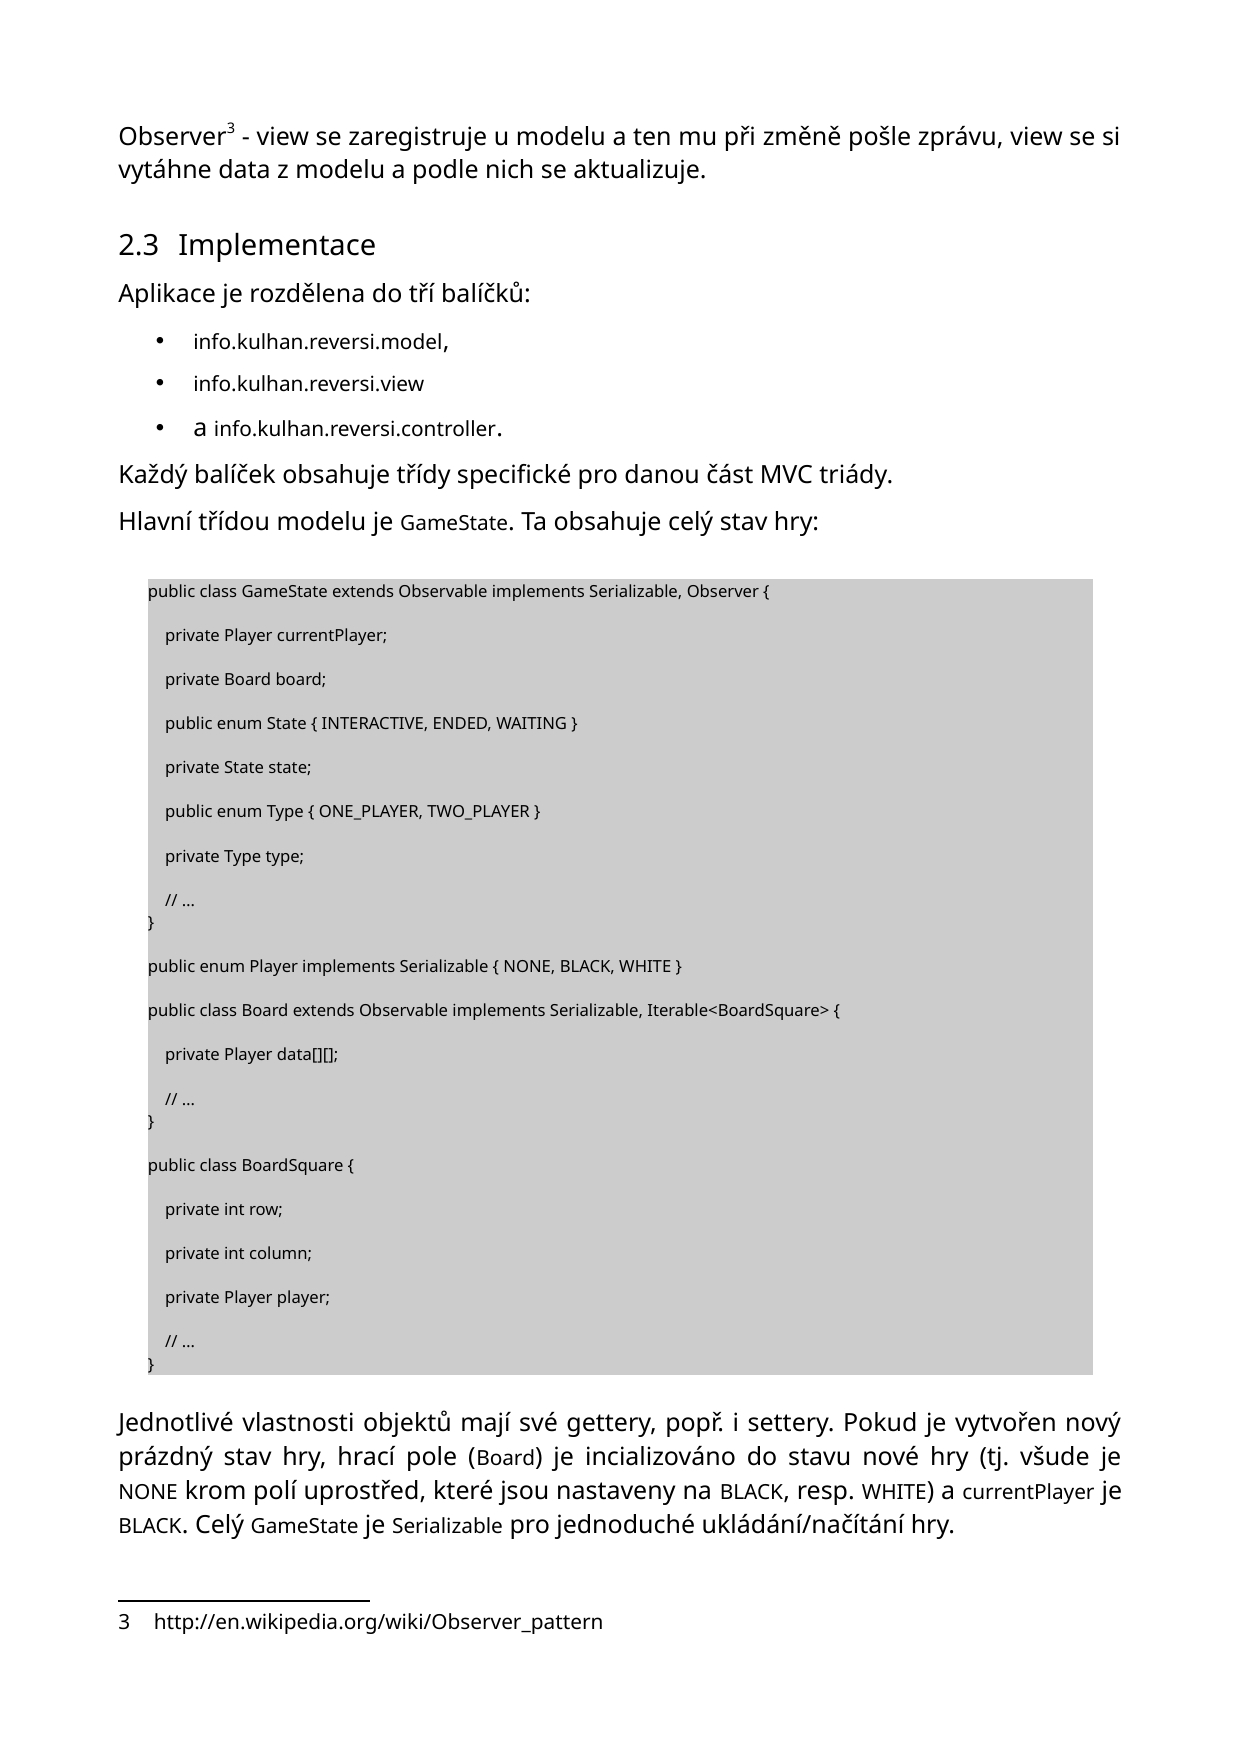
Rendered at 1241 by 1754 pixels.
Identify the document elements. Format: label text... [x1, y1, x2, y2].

text Každý balíček obsahuje třídy specifické pro danou část MVC triády. [118, 457, 1122, 491]
list a info.kulhan.reversi.controller. [156, 410, 1122, 444]
list info.kulhan.reversi.view [156, 369, 1122, 397]
text MVC rozděluje aplikaci na tři části – model, view a controller. Model, to jsou data aplikace. View se stará o zobrazování těchto dat. A controller obsluhuje vstup uživatele a podle toho mění model anebo posílá view příkazy, jak a co má vykreslovat. Také existuje nepřímé spojení mezi modelem a view realizované podle vzoru Observer - view se zaregistruje u modelu a ten mu při změně pošle zprávu, view se si vytáhne data z modelu a podle nich se aktualizuje. [118, 118, 1122, 186]
text Jednotlivé vlastnosti objektů mají své gettery, popř. i settery. Pokud je vytvořen nový prázdný stav hry, hrací pole (Board) je incializováno do stavu nové hry (tj. všude je NONE krom polí uprostřed, které jsou nastaveny na BLACK, resp. WHITE) a currentPlayer je BLACK. Celý GameState je Serializable pro jednoduché ukládání/načítání hry. [118, 1404, 1122, 1541]
subtitle Implementace [118, 224, 1122, 263]
text Hlavní třídou modelu je GameState. Ta obsahuje celý stav hry: [118, 503, 1122, 537]
text public class GameState extends Observable implements Serializable, Observer { private Player currentPlayer; private Board board; public enum State { INTERACTIVE, ENDED, WAITING } private State state; public enum Type { ONE_PLAYER, TWO_PLAYER } private Type type; // … } public enum Player implements Serializable { NONE, BLACK, WHITE } public class Board extends Observable implements Serializable, Iterable<BoardSquare> { private Player data[][]; // … } public class BoardSquare { private int row; private int column; private Player player; // … } [148, 579, 1093, 1375]
text http://en.wikipedia.org/wiki/Observer_pattern [118, 1607, 1122, 1636]
text Aplikace je rozdělena do tří balíčků: [118, 276, 1122, 310]
list info.kulhan.reversi.model, [156, 322, 1122, 357]
